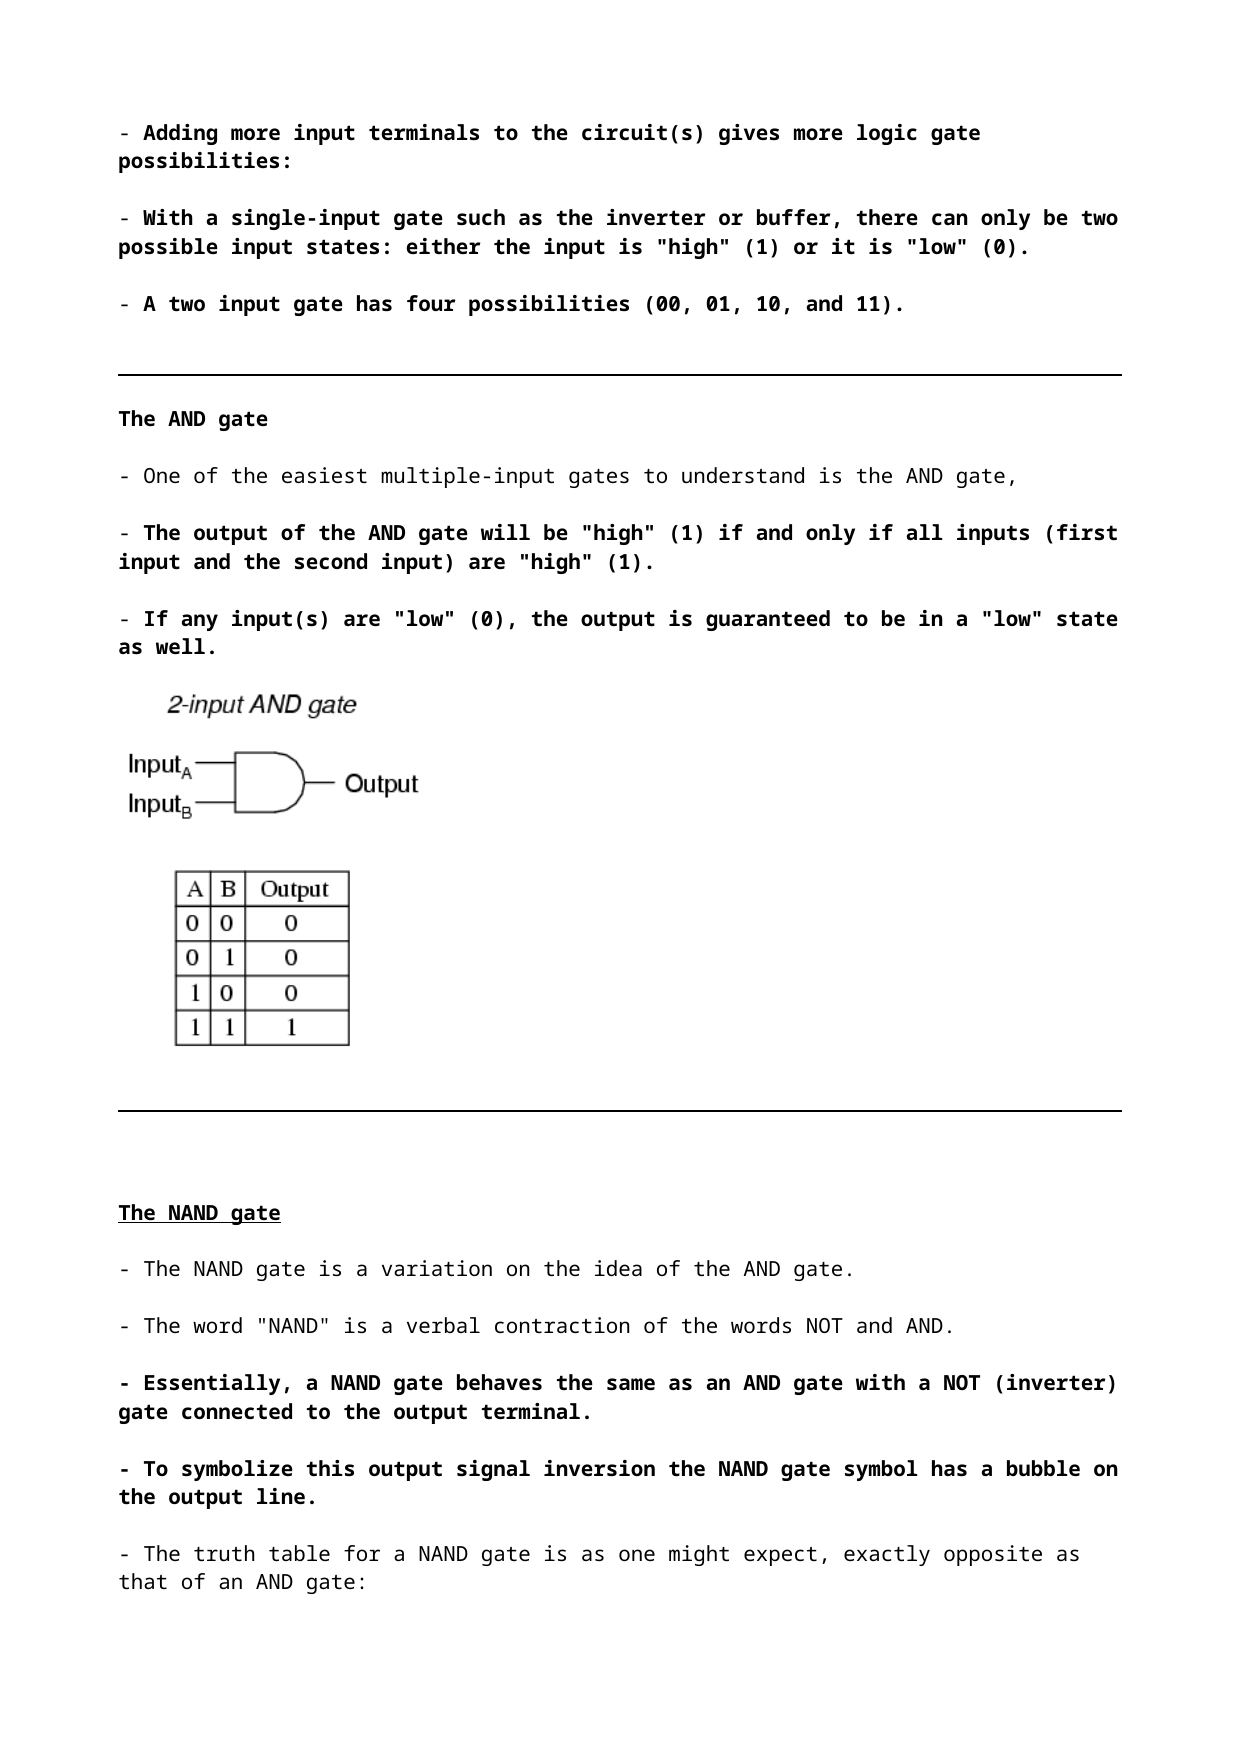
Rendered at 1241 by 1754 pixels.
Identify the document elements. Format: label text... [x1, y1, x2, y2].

text - The NAND gate is a variation on the idea of the AND gate. [118, 1254, 1122, 1283]
text - A two input gate has four possibilities (00, 01, 10, and 11). [118, 289, 1122, 317]
text - If any input(s) are "low" (0), the output is guaranteed to be in a "low" state as well. [118, 604, 1122, 661]
picture [118, 688, 425, 1054]
text - The truth table for a NAND gate is as one might expect, exactly opposite as that of an AND gate: [118, 1539, 1122, 1596]
text The NAND gate [118, 1198, 1122, 1226]
text - The word "NAND" is a verbal contraction of the words NOT and AND. [118, 1311, 1122, 1340]
text The AND gate [118, 404, 1122, 433]
text - Essentially, a NAND gate behaves the same as an AND gate with a NOT (inverter) gate connected to the output terminal. [118, 1368, 1122, 1425]
text - To symbolize this output signal inversion the NAND gate symbol has a bubble on the output line. [118, 1454, 1122, 1511]
text - Adding more input terminals to the circuit(s) gives more logic gate possibilities: [118, 118, 1122, 175]
text - One of the easiest multiple-input gates to understand is the AND gate, [118, 461, 1122, 490]
text - The output of the AND gate will be "high" (1) if and only if all inputs (first input and the second input) are "high" (1). [118, 518, 1122, 575]
text - With a single-input gate such as the inverter or buffer, there can only be two possible input states: either the input is "high" (1) or it is "low" (0). [118, 203, 1122, 260]
